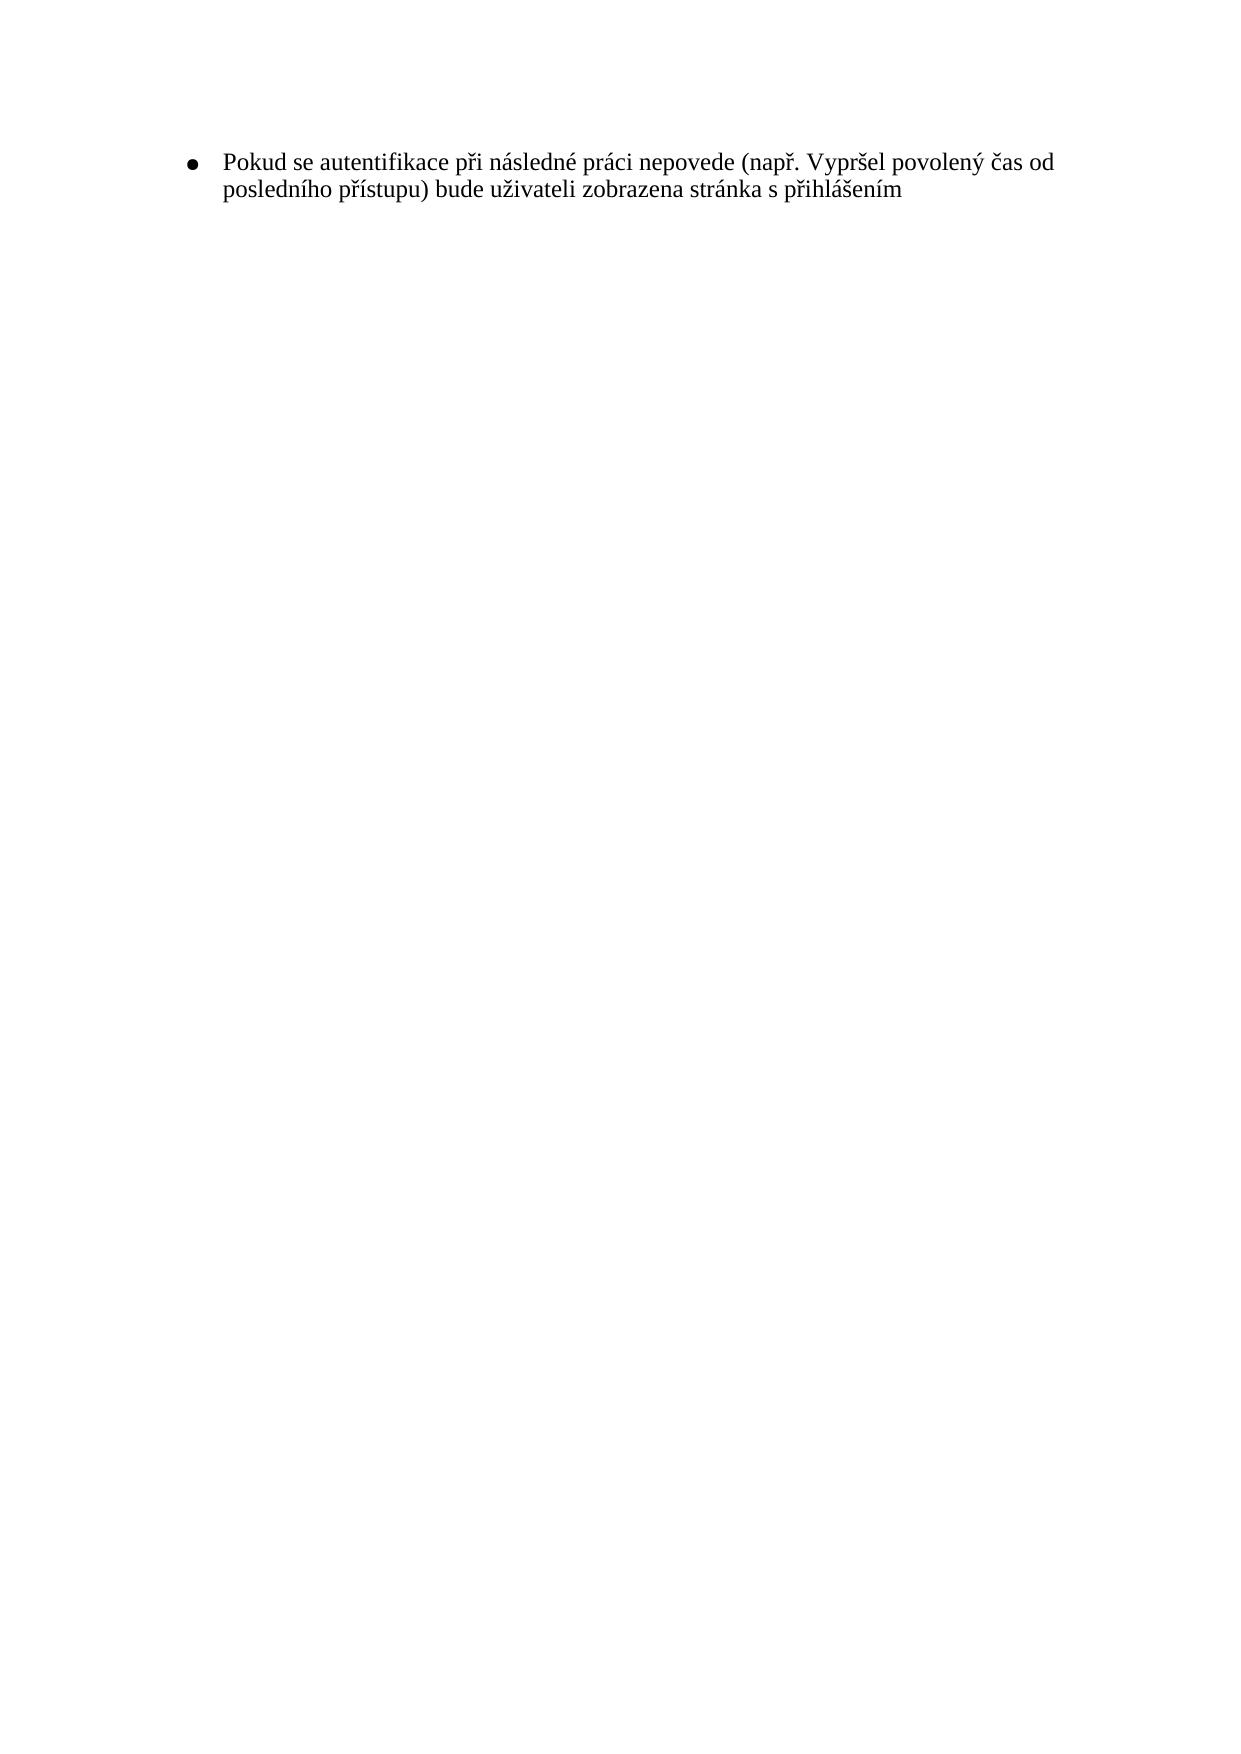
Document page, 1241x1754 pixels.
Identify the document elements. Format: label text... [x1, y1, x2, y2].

list Pokud se autentifikace při následné práci nepovede (např. Vypršel povolený čas od posledního přístupu) bude uživateli zobrazena stránka s přihlášením [185, 148, 1092, 203]
